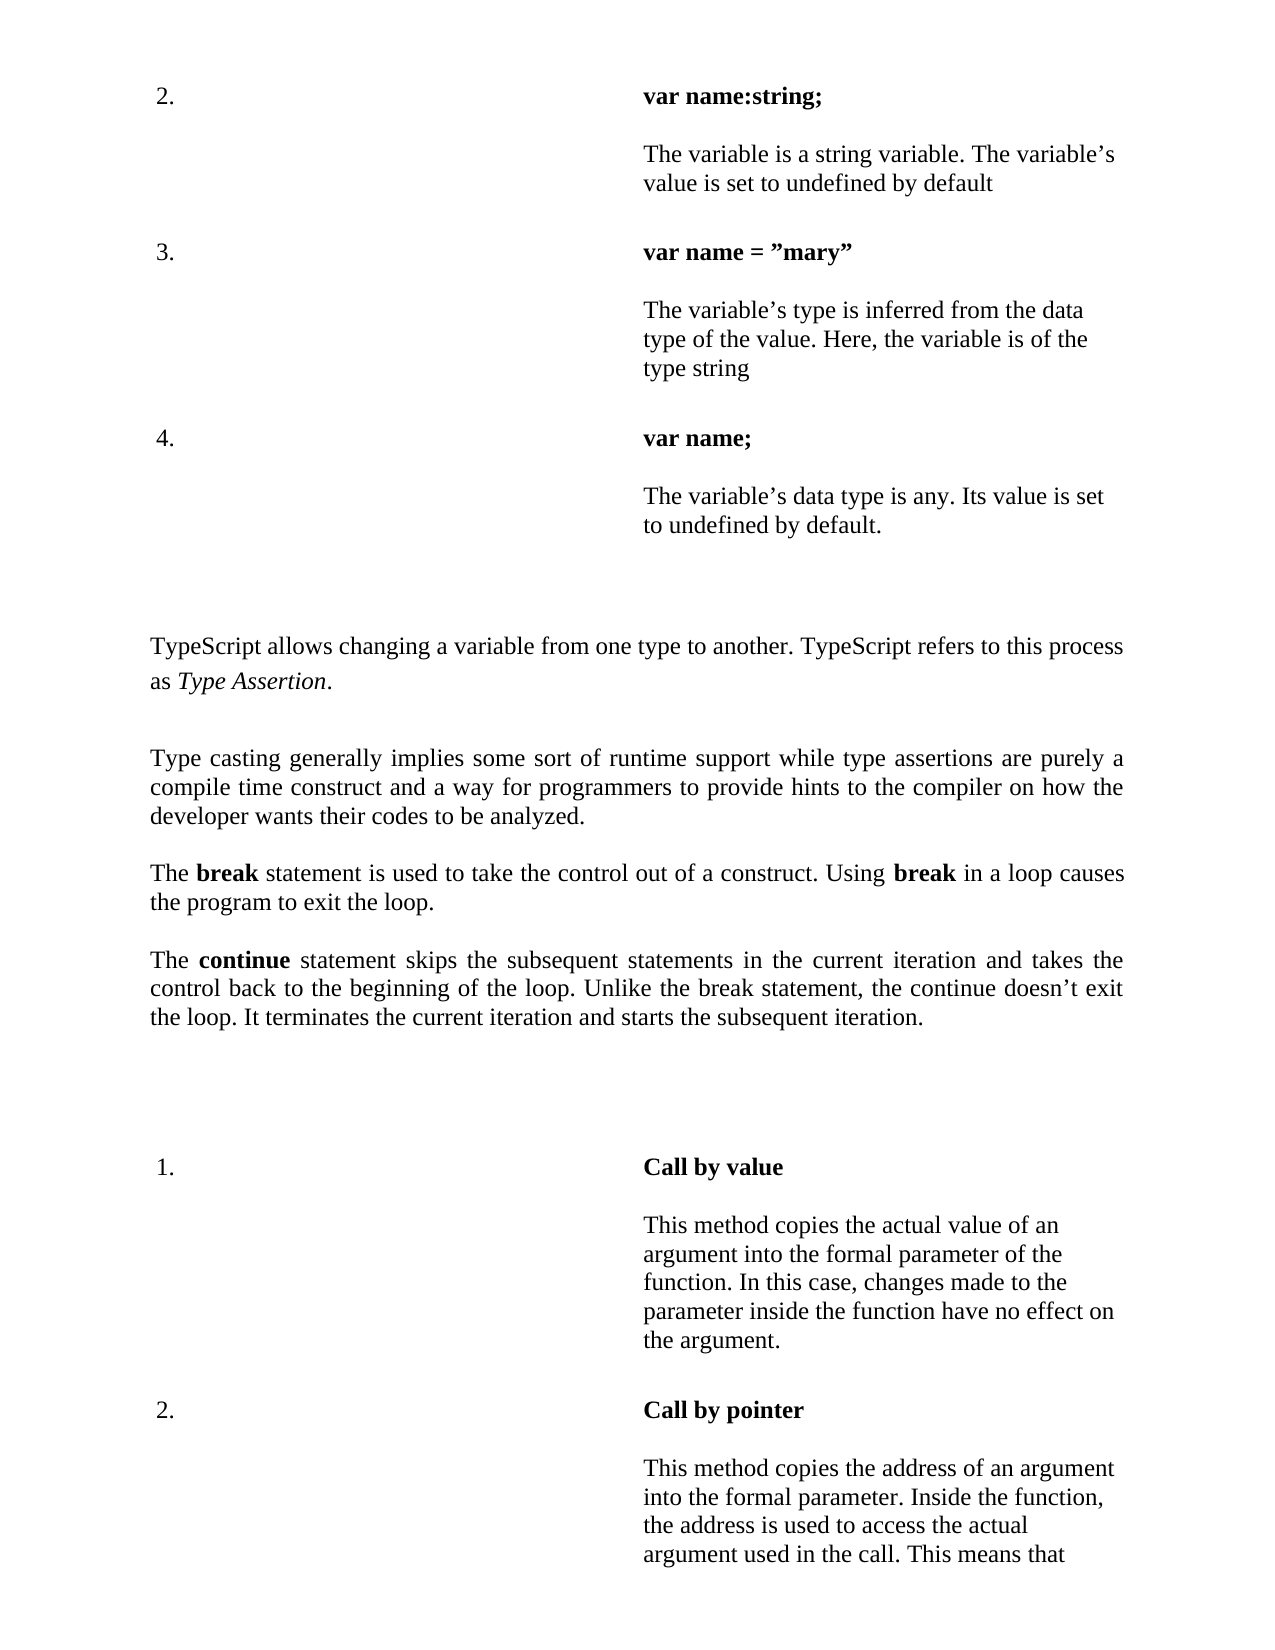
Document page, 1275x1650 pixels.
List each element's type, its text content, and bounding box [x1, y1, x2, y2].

text Type casting generally implies some sort of runtime support while type assertions are purely a compile time construct and a way for programmers to provide hints to the compiler on how the developer wants their codes to be analyzed. [150, 743, 1125, 830]
table_cell 2. [150, 1389, 637, 1574]
table_cell var name:string; The variable is a string variable. The variable’s value is set to undefined by default [638, 75, 1125, 232]
table_cell Call by pointer This method copies the address of an argument into the formal parameter. Inside the function, the address is used to access the actual argument used in the call. This means that [638, 1389, 1125, 1574]
table_cell var name; The variable’s data type is any. Its value is set to undefined by default. [638, 417, 1125, 574]
text The break statement is used to take the control out of a construct. Using break in a loop causes the program to exit the loop. [150, 858, 1125, 916]
table_cell 3. [150, 232, 637, 417]
table_cell var name = ”mary” The variable’s type is inferred from the data type of the value. Here, the variable is of the type string [638, 232, 1125, 417]
table_header 1. [150, 1146, 637, 1389]
text The continue statement skips the subsequent statements in the current iteration and takes the control back to the beginning of the loop. Unlike the break statement, the continue doesn’t exit the loop. It terminates the current iteration and starts the subsequent iteration. [150, 945, 1125, 1031]
table_header Call by value This method copies the actual value of an argument into the formal parameter of the function. In this case, changes made to the parameter inside the function have no effect on the argument. [638, 1146, 1125, 1389]
table_cell 2. [150, 75, 637, 232]
table_cell 4. [150, 417, 637, 574]
text TypeScript allows changing a variable from one type to another. TypeScript refers to this process as Type Assertion. [150, 631, 1125, 694]
